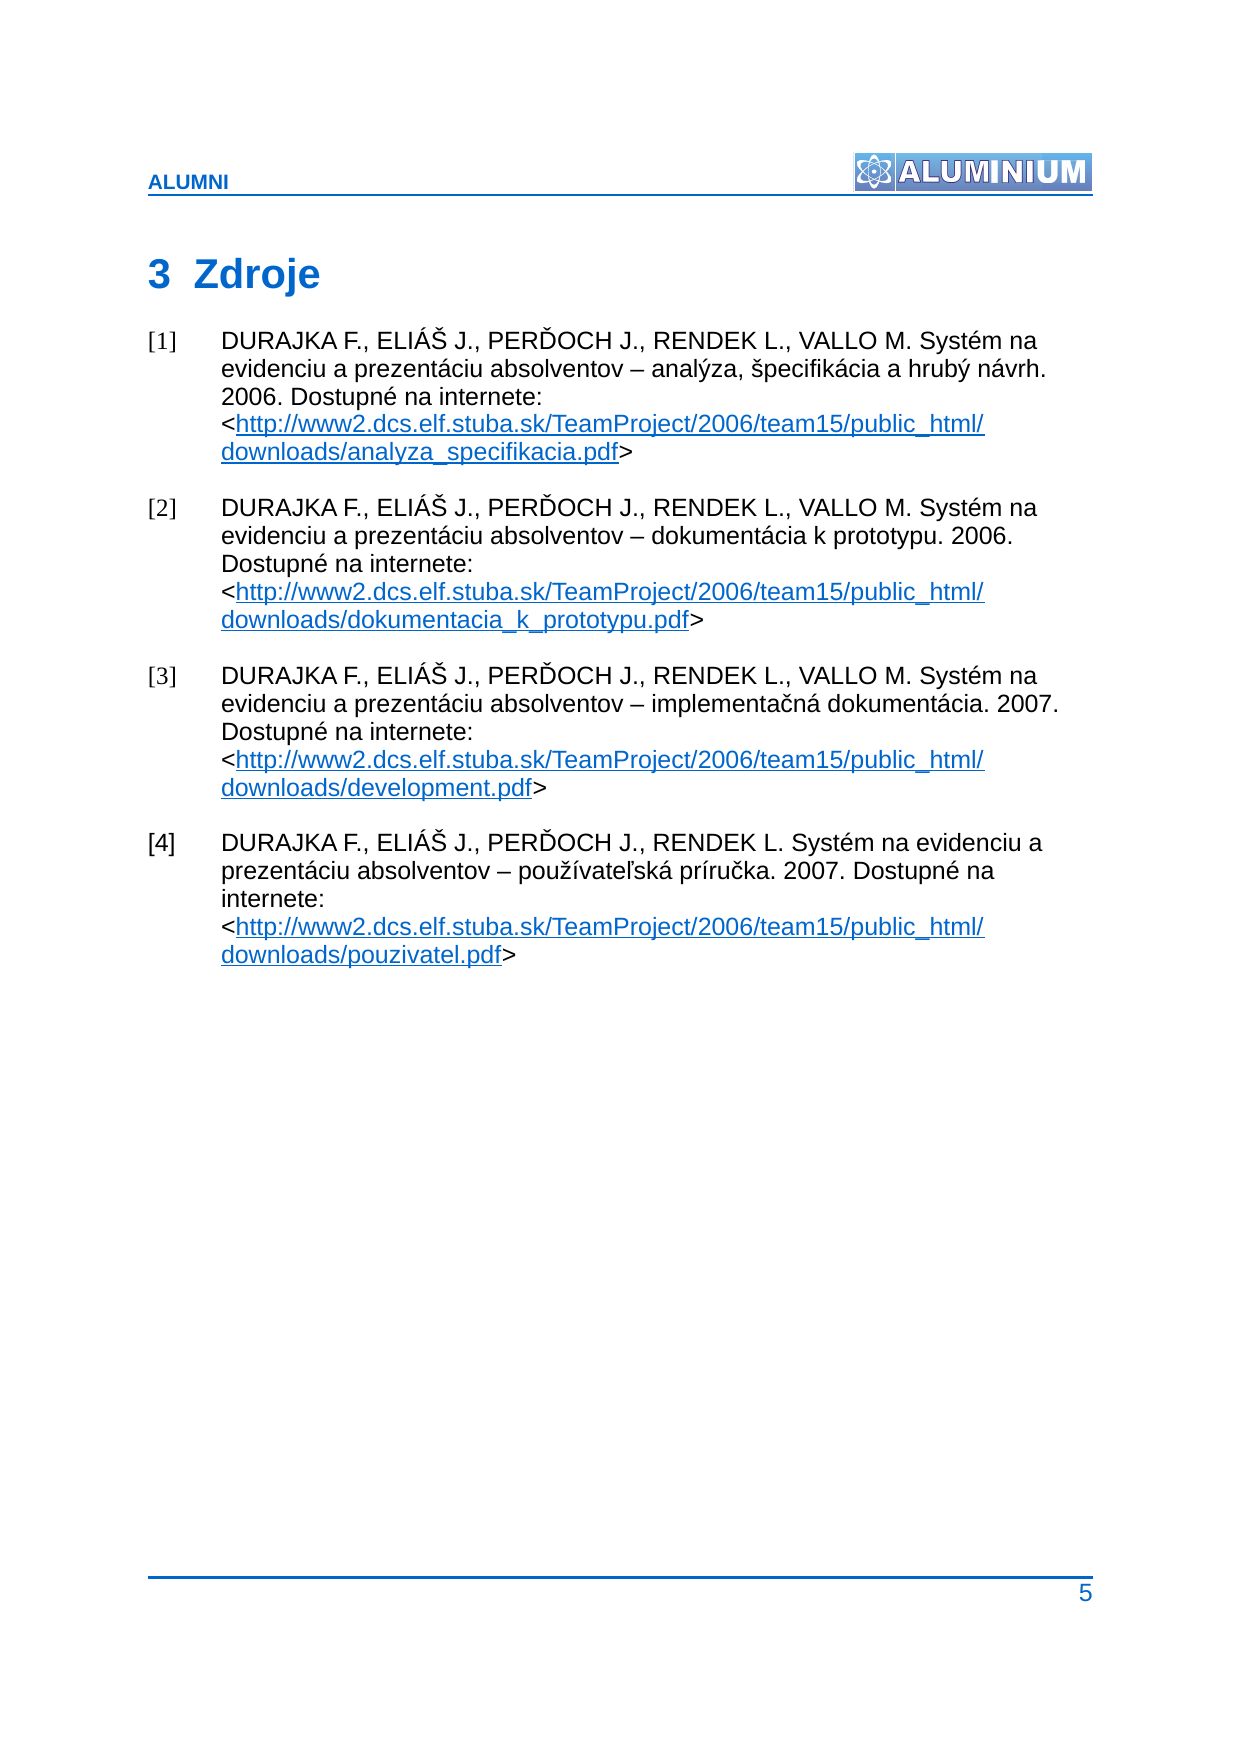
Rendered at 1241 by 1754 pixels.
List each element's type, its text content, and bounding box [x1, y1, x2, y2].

list DURAJKA F., ELIÁŠ J., PERĎOCH J., RENDEK L., VALLO M. Systém na evidenciu a prezentáciu absolventov – dokumentácia k prototypu. 2006. Dostupné na internete: <http://www2.dcs.elf.stuba.sk/TeamProject/2006/team15/public_html/downloads/dokumentacia_k_prototypu.pdf> [148, 494, 1093, 634]
subtitle Zdroje [148, 250, 1093, 297]
list DURAJKA F., ELIÁŠ J., PERĎOCH J., RENDEK L., VALLO M. Systém na evidenciu a prezentáciu absolventov – implementačná dokumentácia. 2007. Dostupné na internete: <http://www2.dcs.elf.stuba.sk/TeamProject/2006/team15/public_html/downloads/development.pdf> [148, 662, 1093, 829]
list DURAJKA F., ELIÁŠ J., PERĎOCH J., RENDEK L., VALLO M. Systém na evidenciu a prezentáciu absolventov – analýza, špecifikácia a hrubý návrh. 2006. Dostupné na internete: <http://www2.dcs.elf.stuba.sk/TeamProject/2006/team15/public_html/downloads/analyza_specifikacia.pdf> [148, 326, 1093, 466]
list DURAJKA F., ELIÁŠ J., PERĎOCH J., RENDEK L. Systém na evidenciu a prezentáciu absolventov – používateľská príručka. 2007. Dostupné na internete: <http://www2.dcs.elf.stuba.sk/TeamProject/2006/team15/public_html/downloads/pouzivatel.pdf> [148, 829, 1093, 969]
